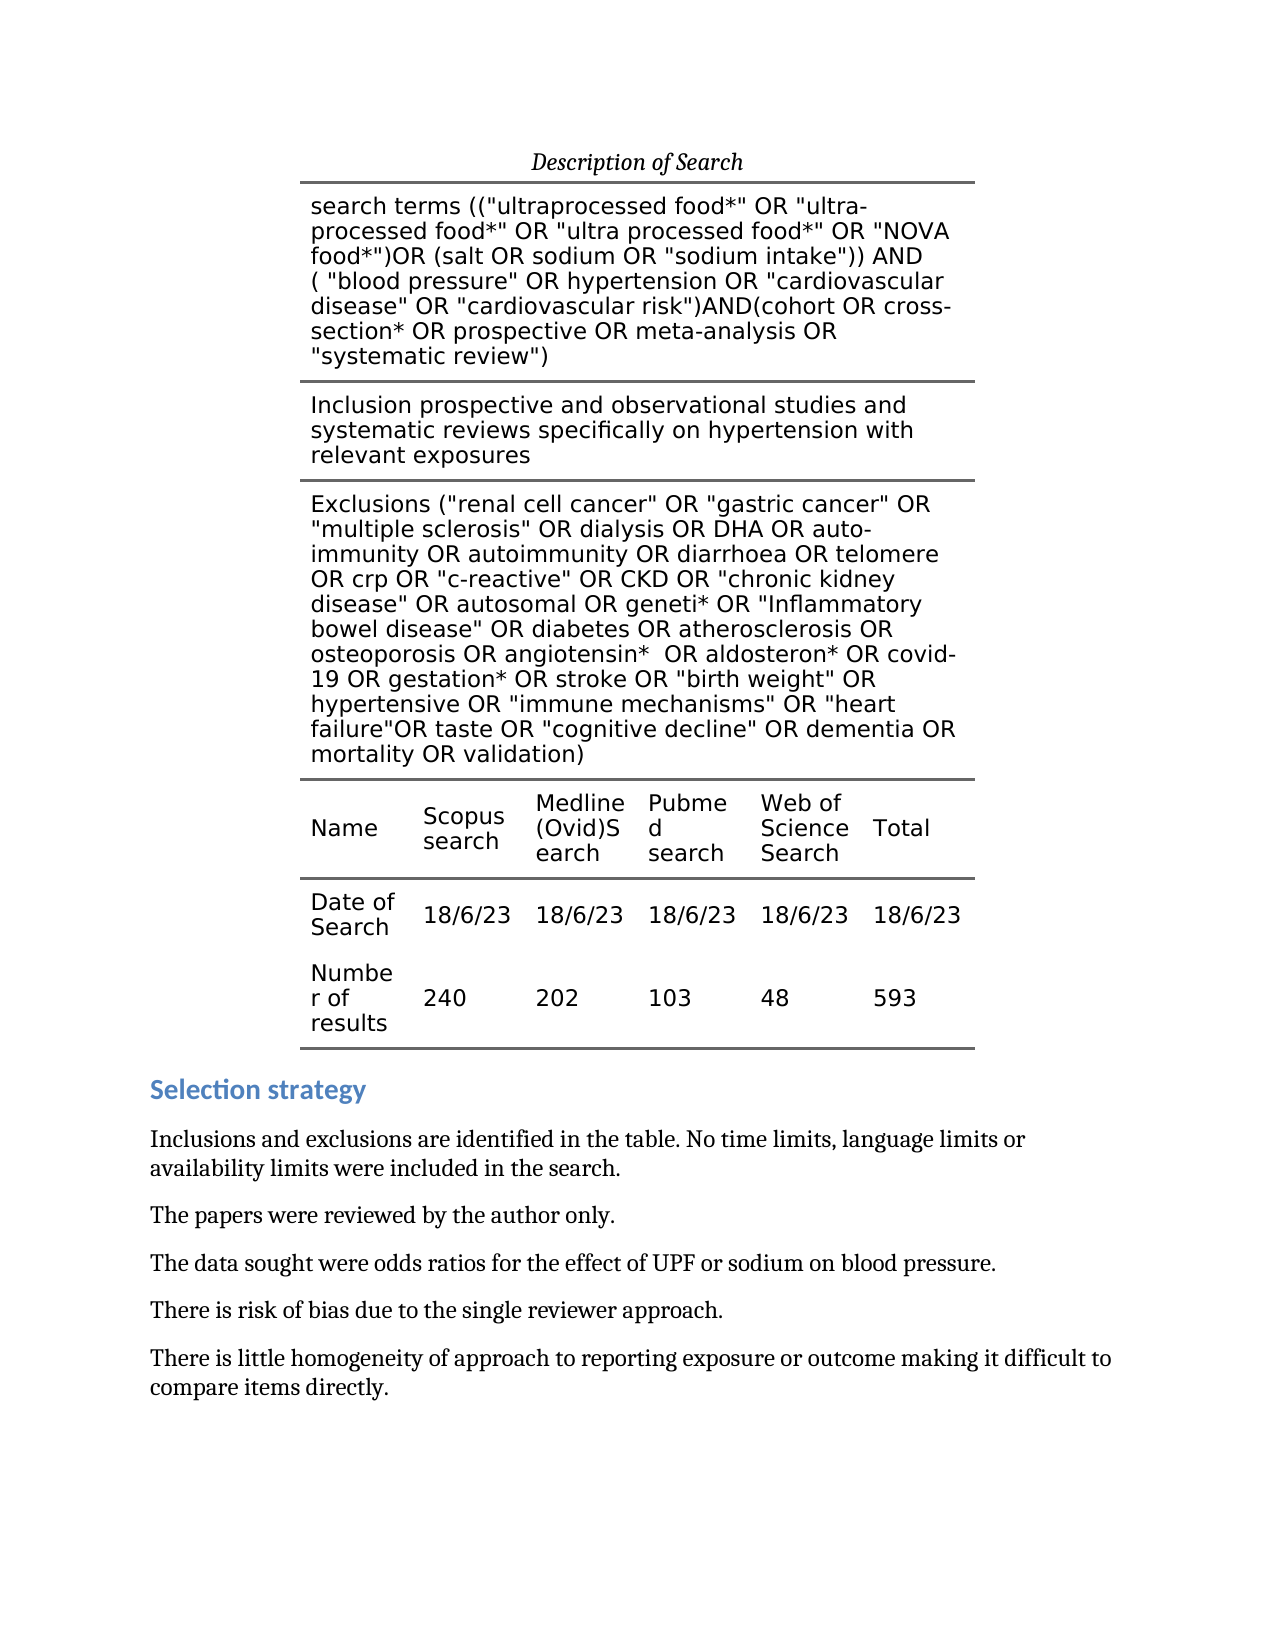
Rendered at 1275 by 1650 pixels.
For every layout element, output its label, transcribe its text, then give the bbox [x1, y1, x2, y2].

text There is risk of bias due to the single reviewer approach. [150, 1296, 1125, 1325]
table_cell Number of results [300, 951, 412, 1047]
table_cell 18/6/23 [413, 880, 525, 951]
subtitle Selection strategy [150, 1071, 1125, 1106]
text The data sought were odds ratios for the effect of UPF or sodium on blood pressure. [150, 1249, 1125, 1278]
table_cell Date of Search [300, 880, 412, 951]
table_cell 103 [638, 951, 750, 1047]
table_cell Inclusion prospective and observational studies and systematic reviews specifically on hypertension with relevant exposures [300, 383, 975, 479]
table_cell Exclusions ("renal cell cancer" OR "gastric cancer" OR "multiple sclerosis" OR dialysis OR DHA OR auto-immunity OR autoimmunity OR diarrhoea OR telomere OR crp OR "c-reactive" OR CKD OR "chronic kidney disease" OR autosomal OR geneti* OR "Inflammatory bowel disease" OR diabetes OR atherosclerosis OR osteoporosis OR angiotensin* OR aldosteron* OR covid-19 OR gestation* OR stroke OR "birth weight" OR hypertensive OR "immune mechanisms" OR "heart failure"OR taste OR "cognitive decline" OR dementia OR mortality OR validation) [300, 482, 975, 778]
table_cell Scopus search [413, 781, 525, 877]
table_cell 240 [413, 951, 525, 1047]
text There is little homogeneity of approach to reporting exposure or outcome making it difficult to compare items directly. [150, 1344, 1125, 1401]
table_header search terms (("ultraprocessed food*" OR "ultra-processed food*" OR "ultra processed food*" OR "NOVA food*")OR (salt OR sodium OR "sodium intake")) AND ( "blood pressure" OR hypertension OR "cardiovascular disease" OR "cardiovascular risk")AND(cohort OR cross-section* OR prospective OR meta-analysis OR "systematic review") [300, 184, 975, 380]
table_cell 18/6/23 [525, 880, 637, 951]
table_cell 48 [750, 951, 862, 1047]
table_cell Name [300, 781, 412, 877]
table_cell Total [863, 781, 975, 877]
text The papers were reviewed by the author only. [150, 1201, 1125, 1230]
table_cell Pubmed search [638, 781, 750, 877]
table_cell 18/6/23 [750, 880, 862, 951]
table_cell 202 [525, 951, 637, 1047]
table_cell 18/6/23 [863, 880, 975, 951]
text Inclusions and exclusions are identified in the table. No time limits, language limits or availability limits were included in the search. [150, 1125, 1125, 1183]
table_cell Medline(Ovid)Search [525, 781, 637, 877]
table_cell 593 [863, 951, 975, 1047]
table_cell Web of Science Search [750, 781, 862, 877]
table_cell 18/6/23 [638, 880, 750, 951]
text Description of Search [156, 150, 1119, 175]
